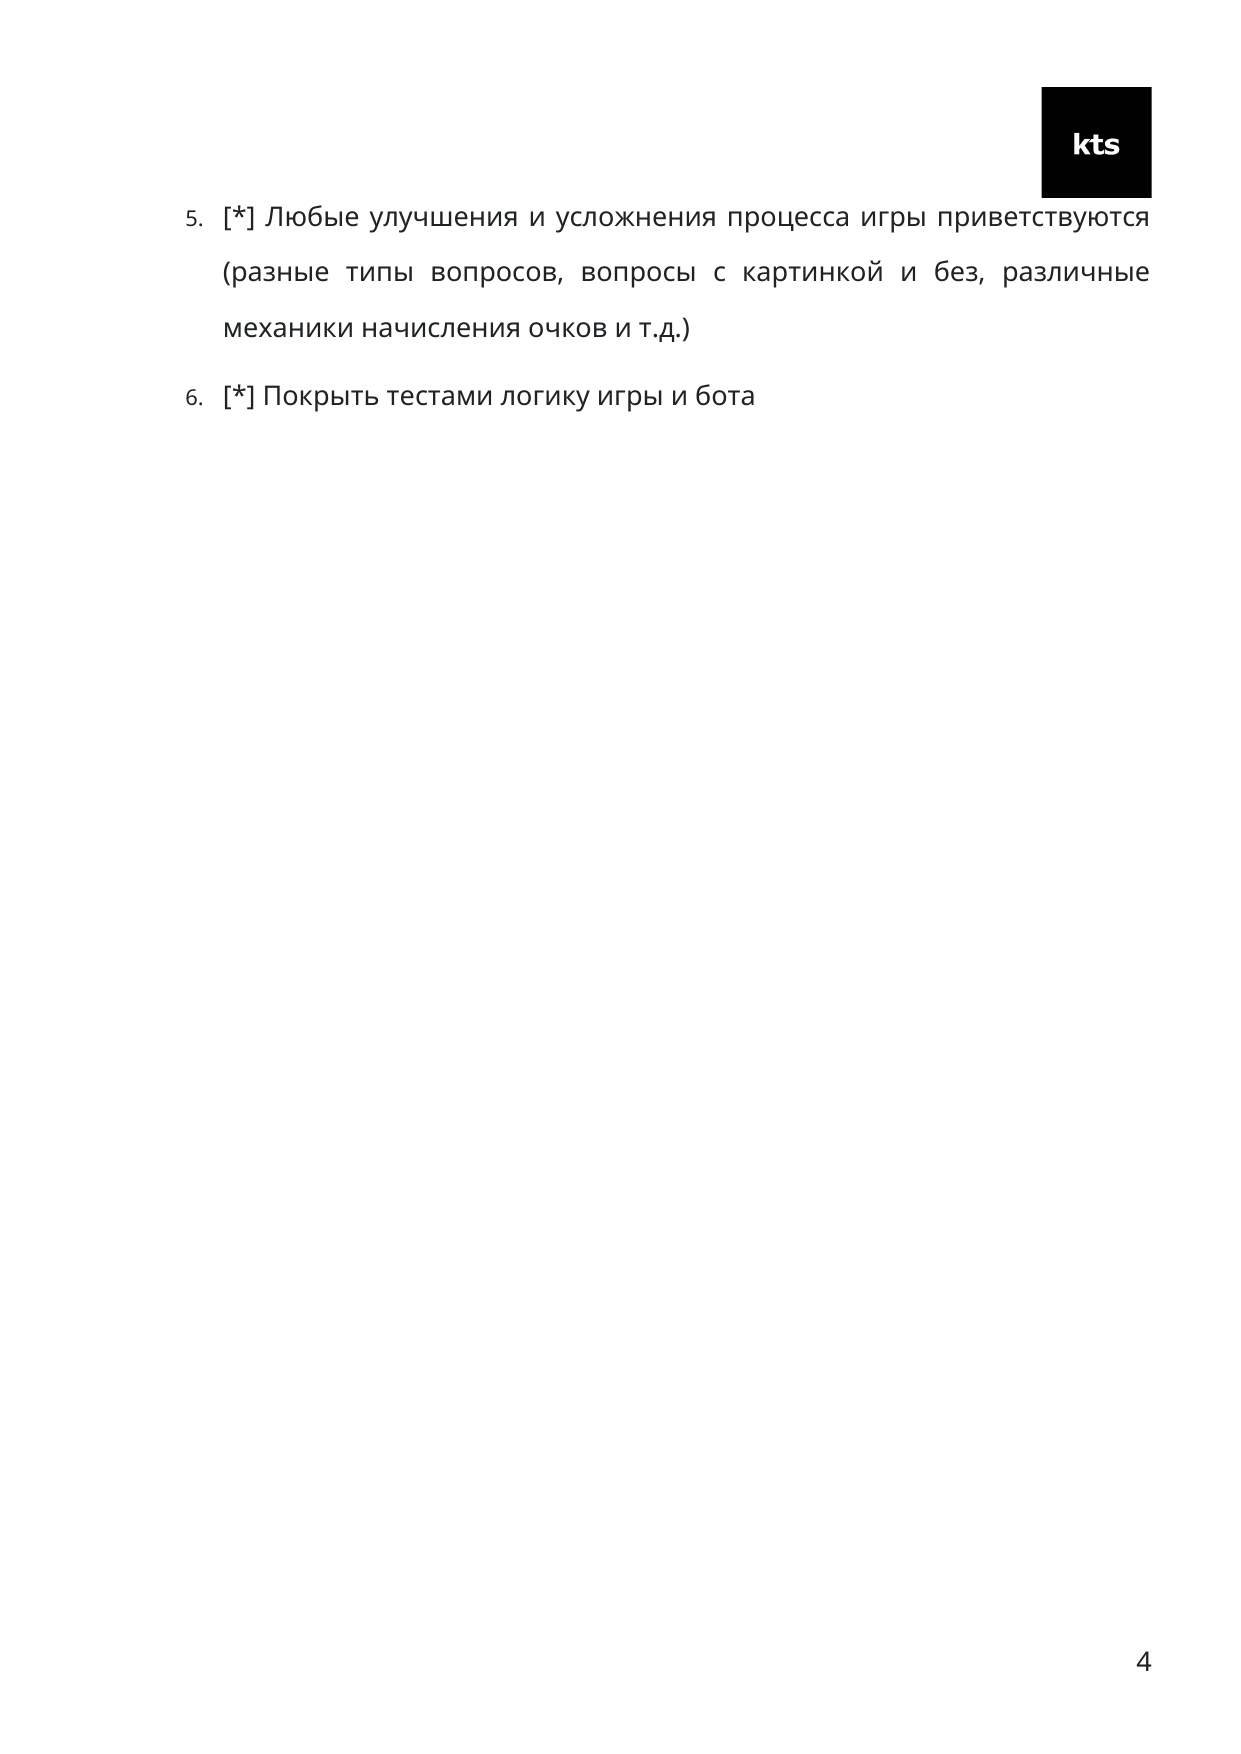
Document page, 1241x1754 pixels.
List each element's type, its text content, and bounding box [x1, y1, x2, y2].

list [*] Любые улучшения и усложнения процесса игры приветствуются (разные типы вопросов, вопросы с картинкой и без, различные механики начисления очков и т.д.) [185, 198, 1152, 345]
picture [1041, 87, 1152, 198]
list [*] Покрыть тестами логику игры и бота [185, 376, 1152, 413]
